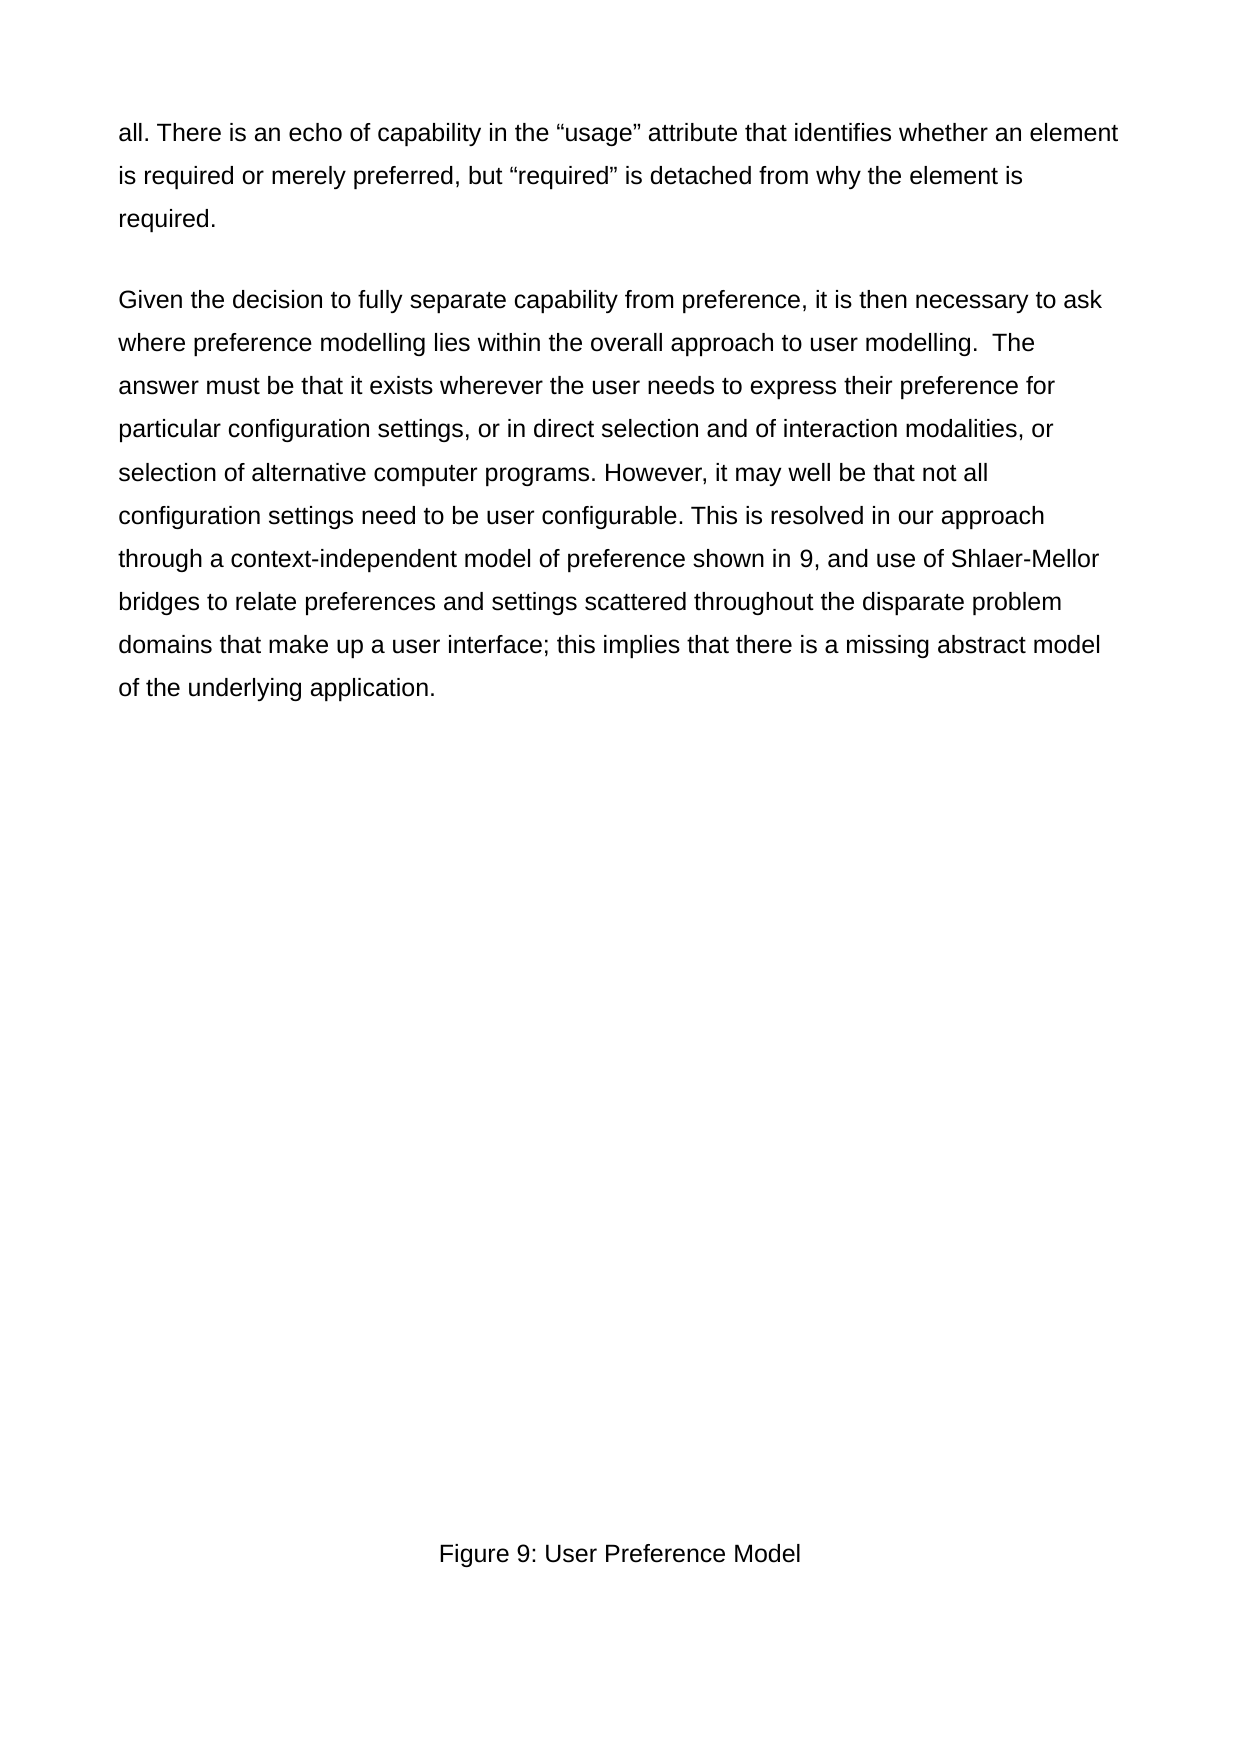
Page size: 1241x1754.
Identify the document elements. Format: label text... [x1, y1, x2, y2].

text The effect of that distinction on existing profiling techniques is illuminating. When inspecting the Access For All model, it is difficult to find anything other than preferences expressed in the model. But for the comment in Figure 1, “Blind user using screen reader and braille output device in a classroom”, it would be difficult to identify specific capabilities at all. There is an echo of capability in the “usage” attribute that identifies whether an element is required or merely preferred, but “required” is detached from why the element is required. [118, 118, 1122, 233]
text Given the decision to fully separate capability from preference, it is then necessary to ask where preference modelling lies within the overall approach to user modelling. The answer must be that it exists wherever the user needs to express their preference for particular configuration settings, or in direct selection and of interaction modalities, or selection of alternative computer programs. However, it may well be that not all configuration settings need to be user configurable. This is resolved in our approach through a context-independent model of preference shown in Figure 9, and use of Shlaer-Mellor bridges to relate preferences and settings scattered throughout the disparate problem domains that make up a user interface; this implies that there is a missing abstract model of the underlying application. [118, 285, 1122, 702]
text Figure 9: User Preference Model [196, 741, 1044, 1568]
